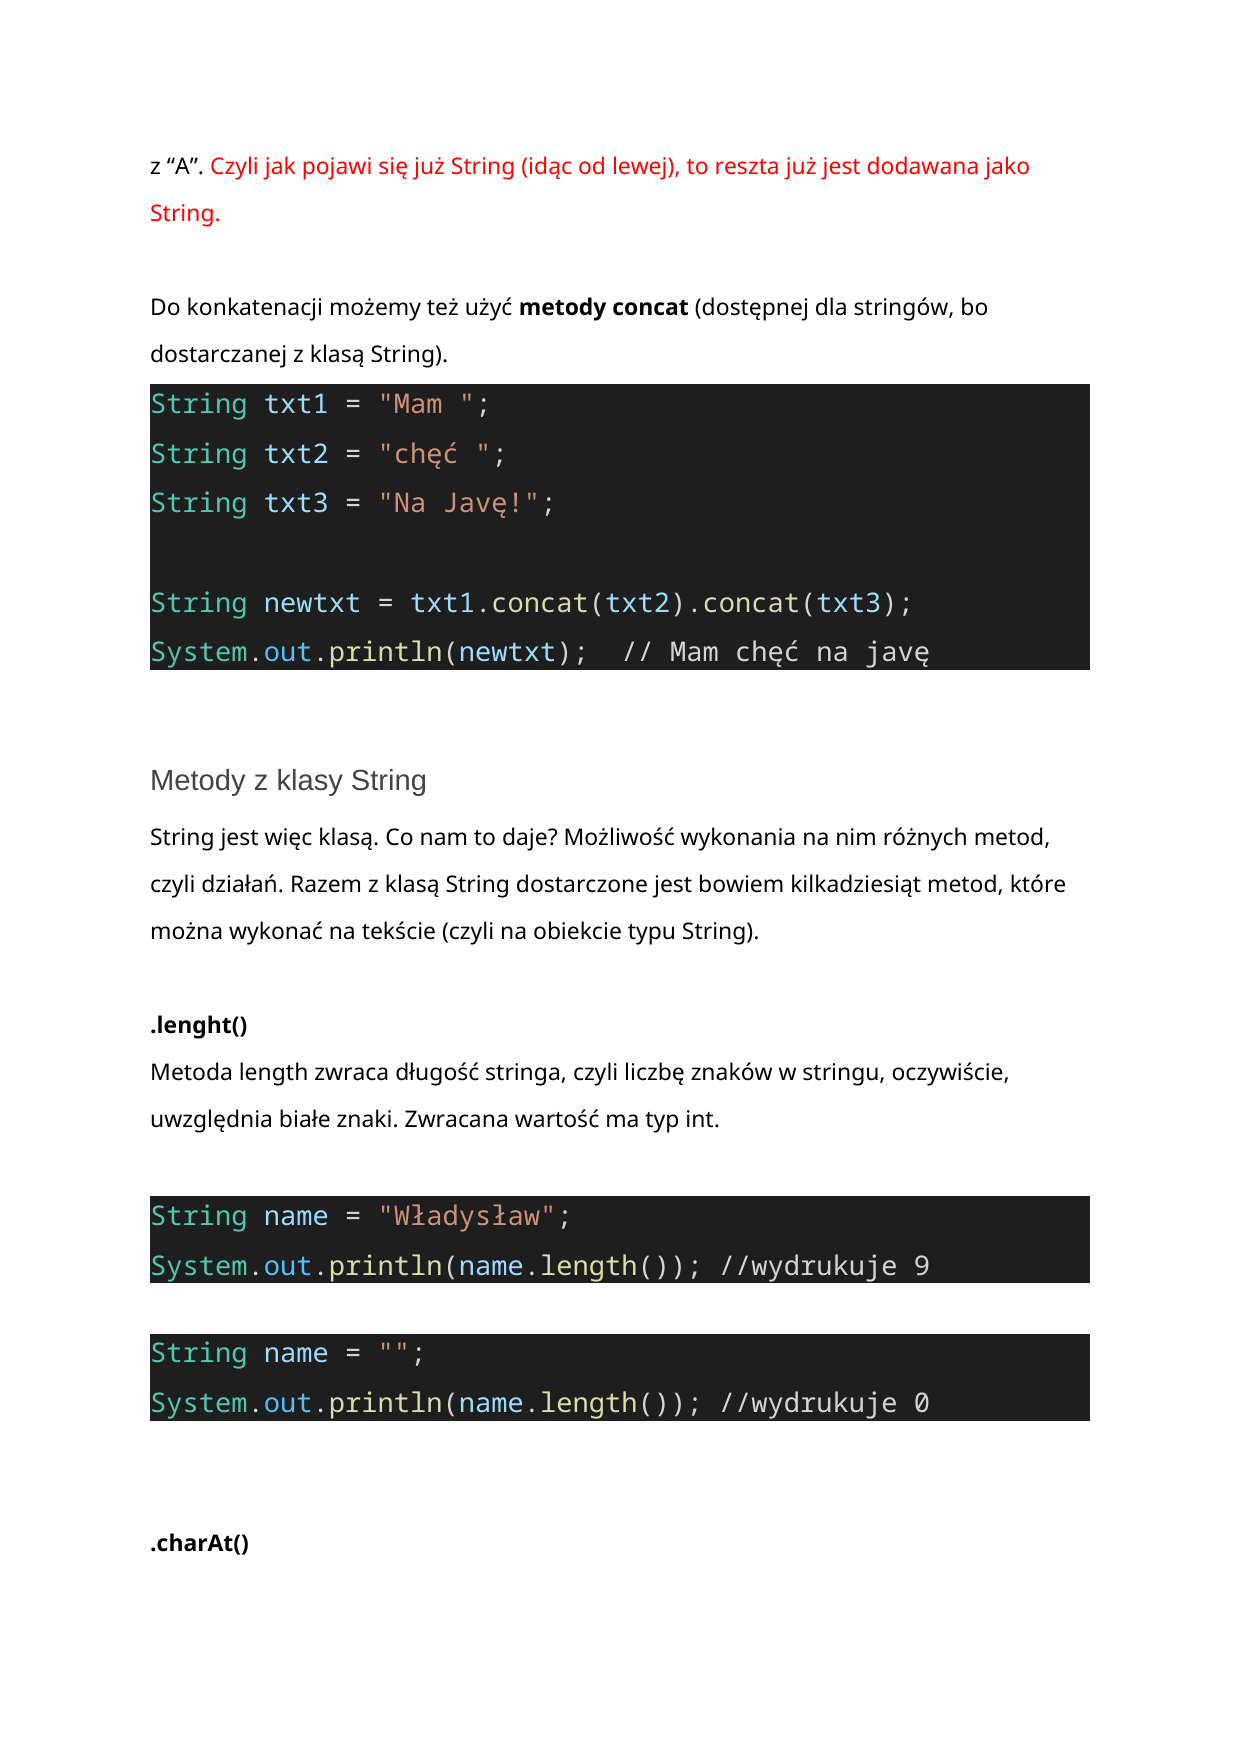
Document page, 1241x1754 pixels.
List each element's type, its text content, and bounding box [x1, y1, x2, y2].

text z “A”. Czyli jak pojawi się już String (idąc od lewej), to reszta już jest dodawana jako String. [150, 150, 1090, 228]
text String txt2 = "chęć "; [150, 434, 1090, 471]
text System.out.println(name.length()); //wydrukuje 0 [150, 1384, 1090, 1421]
text Metoda length zwraca długość stringa, czyli liczbę znaków w stringu, oczywiście, uwzględnia białe znaki. Zwracana wartość ma typ int. [150, 1056, 1090, 1134]
text System.out.println(name.length()); //wydrukuje 9 [150, 1246, 1090, 1283]
text Do konkatenacji możemy też użyć metody concat (dostępnej dla stringów, bo dostarczanej z klasą String). [150, 291, 1090, 369]
subtitle Metody z klasy String [150, 763, 1090, 796]
text String name = "Władysław"; [150, 1196, 1090, 1233]
text .lenght() [150, 1009, 1090, 1040]
text System.out.println(newtxt); // Mam chęć na javę [150, 633, 1090, 670]
text String name = ""; [150, 1334, 1090, 1371]
text .charAt() [150, 1527, 1090, 1558]
text String txt1 = "Mam "; [150, 384, 1090, 421]
text String newtxt = txt1.concat(txt2).concat(txt3); [150, 583, 1090, 620]
text String txt3 = "Na Javę!"; [150, 484, 1090, 521]
text String jest więc klasą. Co nam to daje? Możliwość wykonania na nim różnych metod, czyli działań. Razem z klasą String dostarczone jest bowiem kilkadziesiąt metod, które można wykonać na tekście (czyli na obiekcie typu String). [150, 821, 1090, 946]
